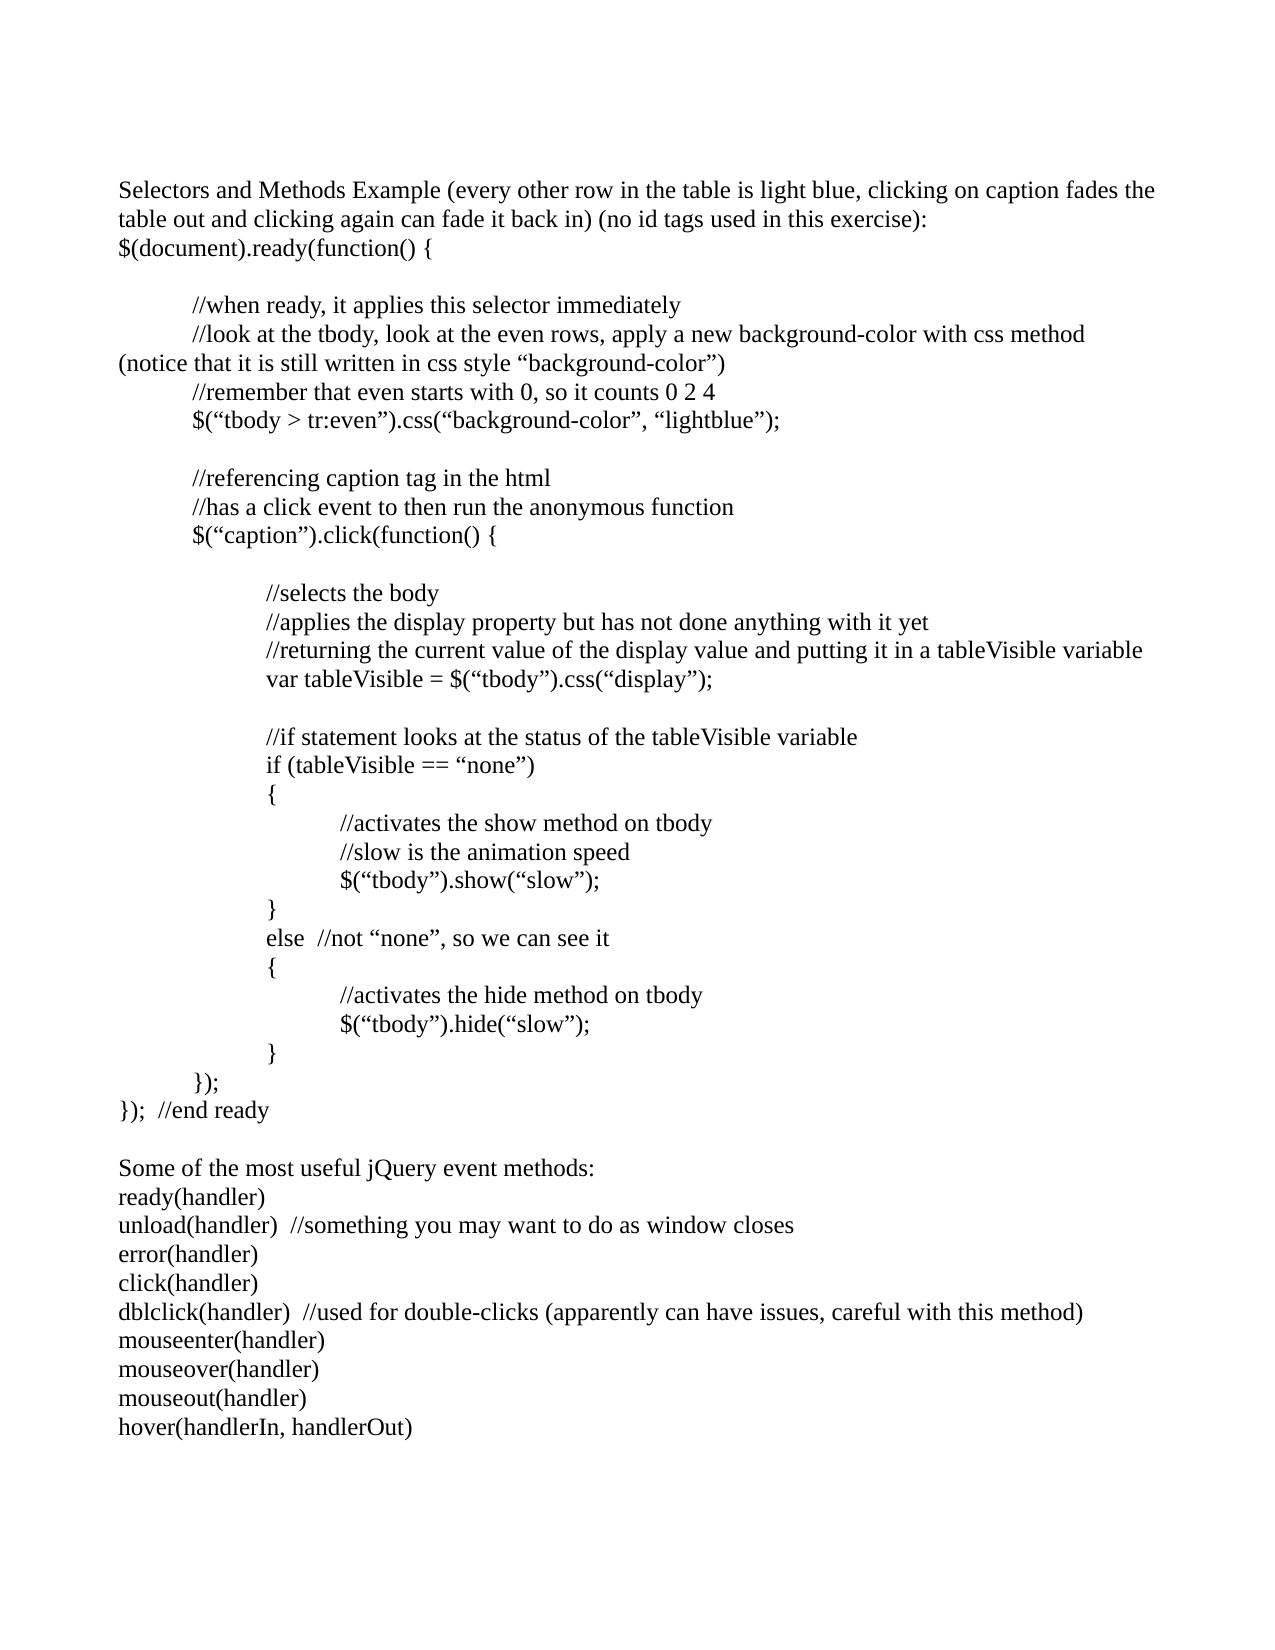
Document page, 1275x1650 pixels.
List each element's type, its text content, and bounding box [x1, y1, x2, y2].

text mouseout(handler) [118, 1383, 1157, 1412]
text $(“tbody”).hide(“slow”); [118, 1009, 1157, 1038]
text //has a click event to then run the anonymous function [118, 492, 1157, 521]
text error(handler) [118, 1239, 1157, 1268]
text } [118, 894, 1157, 923]
text hover(handlerIn, handlerOut) [118, 1412, 1157, 1441]
text unload(handler) //something you may want to do as window closes [118, 1211, 1157, 1239]
text //remember that even starts with 0, so it counts 0 2 4 [118, 377, 1157, 406]
text Some of the most useful jQuery event methods: [118, 1153, 1157, 1182]
text mouseover(handler) [118, 1354, 1157, 1383]
text //activates the hide method on tbody [118, 981, 1157, 1009]
text //activates the show method on tbody [118, 808, 1157, 837]
text //referencing caption tag in the html [118, 463, 1157, 492]
text dblclick(handler) //used for double-clicks (apparently can have issues, careful with this method) [118, 1297, 1157, 1326]
text //applies the display property but has not done anything with it yet [118, 607, 1157, 636]
text else //not “none”, so we can see it [118, 923, 1157, 952]
text }); [118, 1067, 1157, 1096]
text mouseenter(handler) [118, 1326, 1157, 1354]
text Selectors and Methods Example (every other row in the table is light blue, clicking on caption fades the table out and clicking again can fade it back in) (no id tags used in this exercise): [118, 176, 1157, 233]
text $(“caption”).click(function() { [118, 521, 1157, 549]
text //selects the body [118, 578, 1157, 607]
text //slow is the animation speed [118, 837, 1157, 866]
text var tableVisible = $(“tbody”).css(“display”); [118, 664, 1157, 693]
text $(document).ready(function() { [118, 233, 1157, 262]
text $(“tbody”).show(“slow”); [118, 866, 1157, 894]
text //if statement looks at the status of the tableVisible variable [118, 722, 1157, 751]
text //look at the tbody, look at the even rows, apply a new background-color with css method (notice that it is still written in css style “background-color”) [118, 319, 1157, 377]
text $(“tbody > tr:even”).css(“background-color”, “lightblue”); [118, 406, 1157, 434]
text click(handler) [118, 1268, 1157, 1297]
text ready(handler) [118, 1182, 1157, 1211]
text } [118, 1038, 1157, 1067]
text //when ready, it applies this selector immediately [118, 291, 1157, 319]
text { [118, 952, 1157, 981]
text //returning the current value of the display value and putting it in a tableVisible variable [118, 636, 1157, 664]
text { [118, 779, 1157, 808]
text if (tableVisible == “none”) [118, 751, 1157, 779]
text }); //end ready [118, 1096, 1157, 1124]
